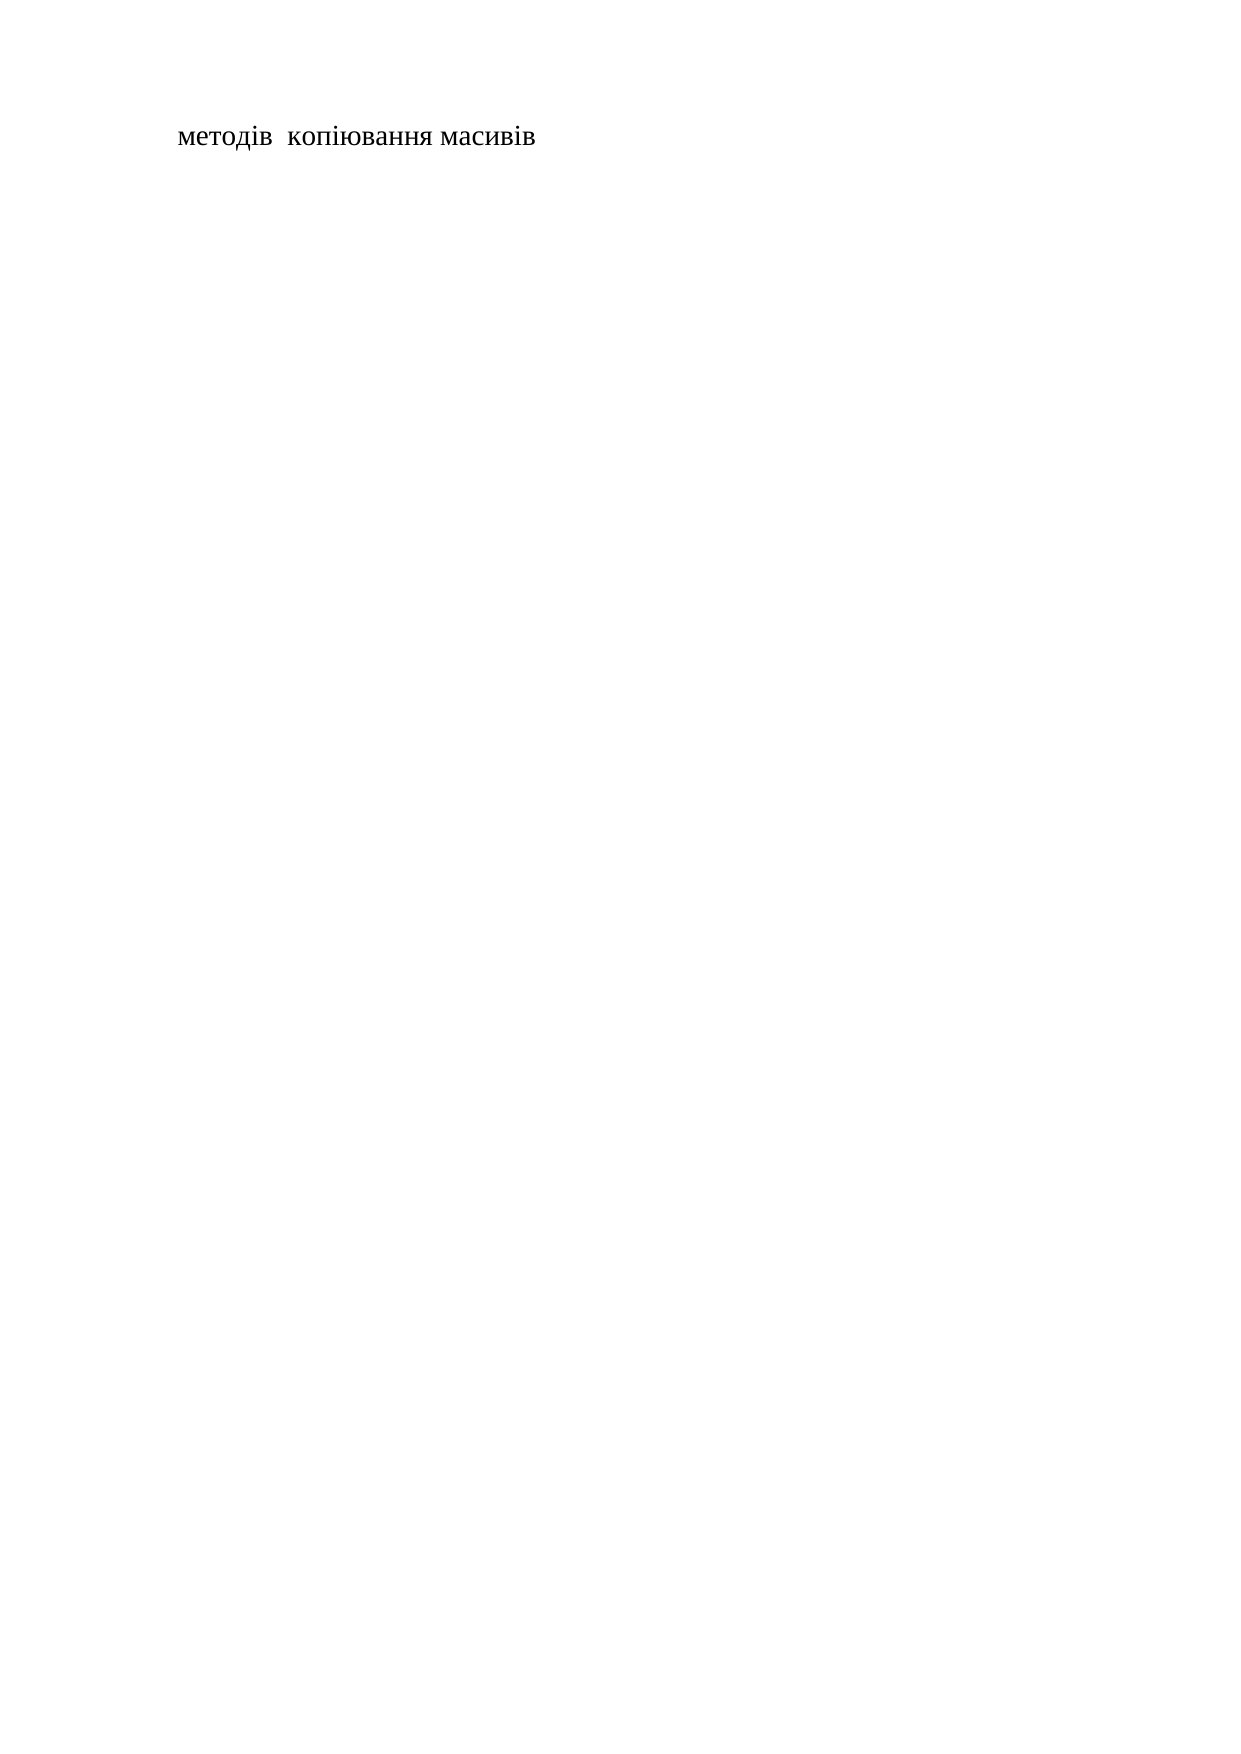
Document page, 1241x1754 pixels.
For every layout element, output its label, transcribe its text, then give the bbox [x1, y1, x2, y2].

text методів копіювання масивів [177, 118, 1152, 152]
